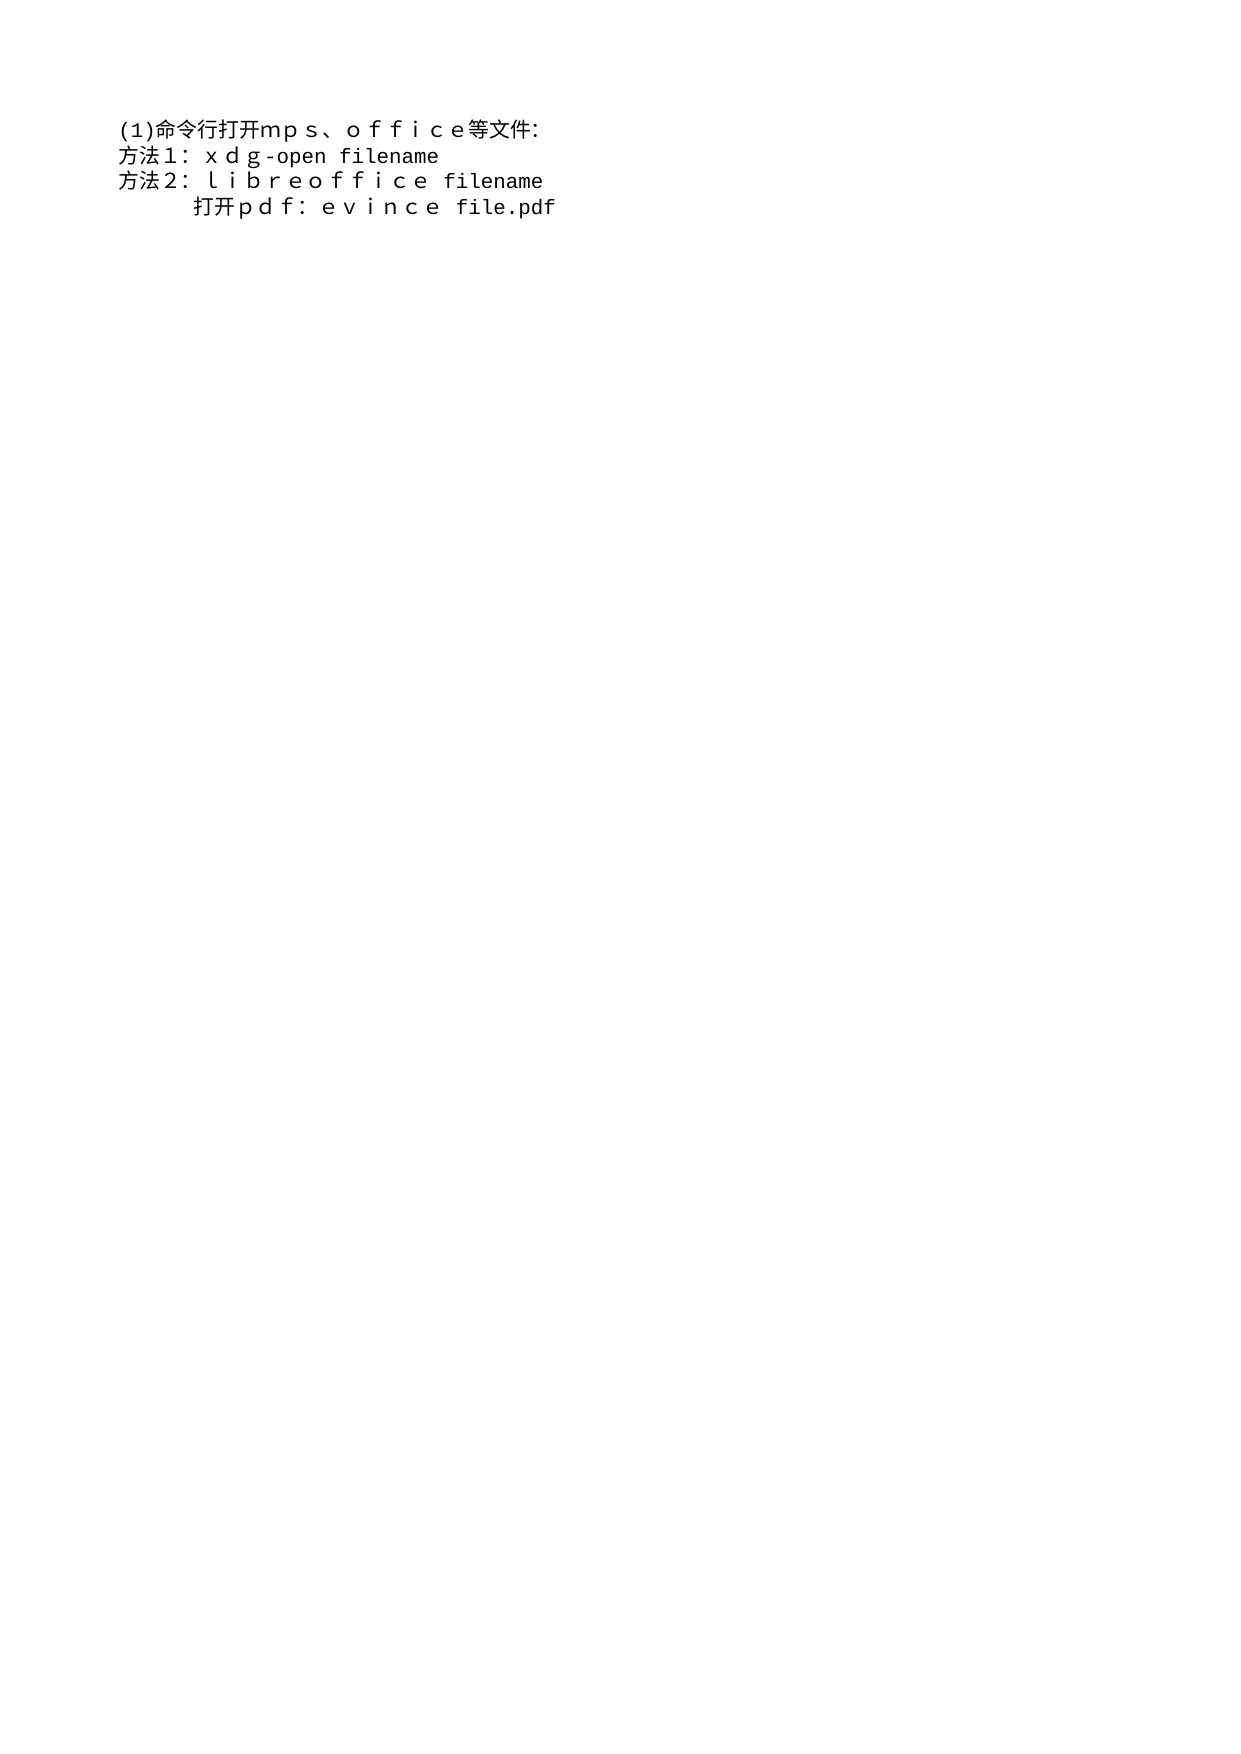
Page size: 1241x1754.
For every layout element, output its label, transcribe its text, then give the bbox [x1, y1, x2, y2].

text (1)命令行打开ｍｐｓ、ｏｆｆｉｃｅ等文件： [118, 118, 1122, 144]
text 打开ｐｄｆ：ｅｖｉｎｃｅ file.pdf [118, 195, 1122, 221]
text 方法１：ｘｄｇ-open filename [118, 144, 1122, 169]
text 方法２：ｌｉｂｒｅｏｆｆｉｃｅ filename [118, 169, 1122, 195]
